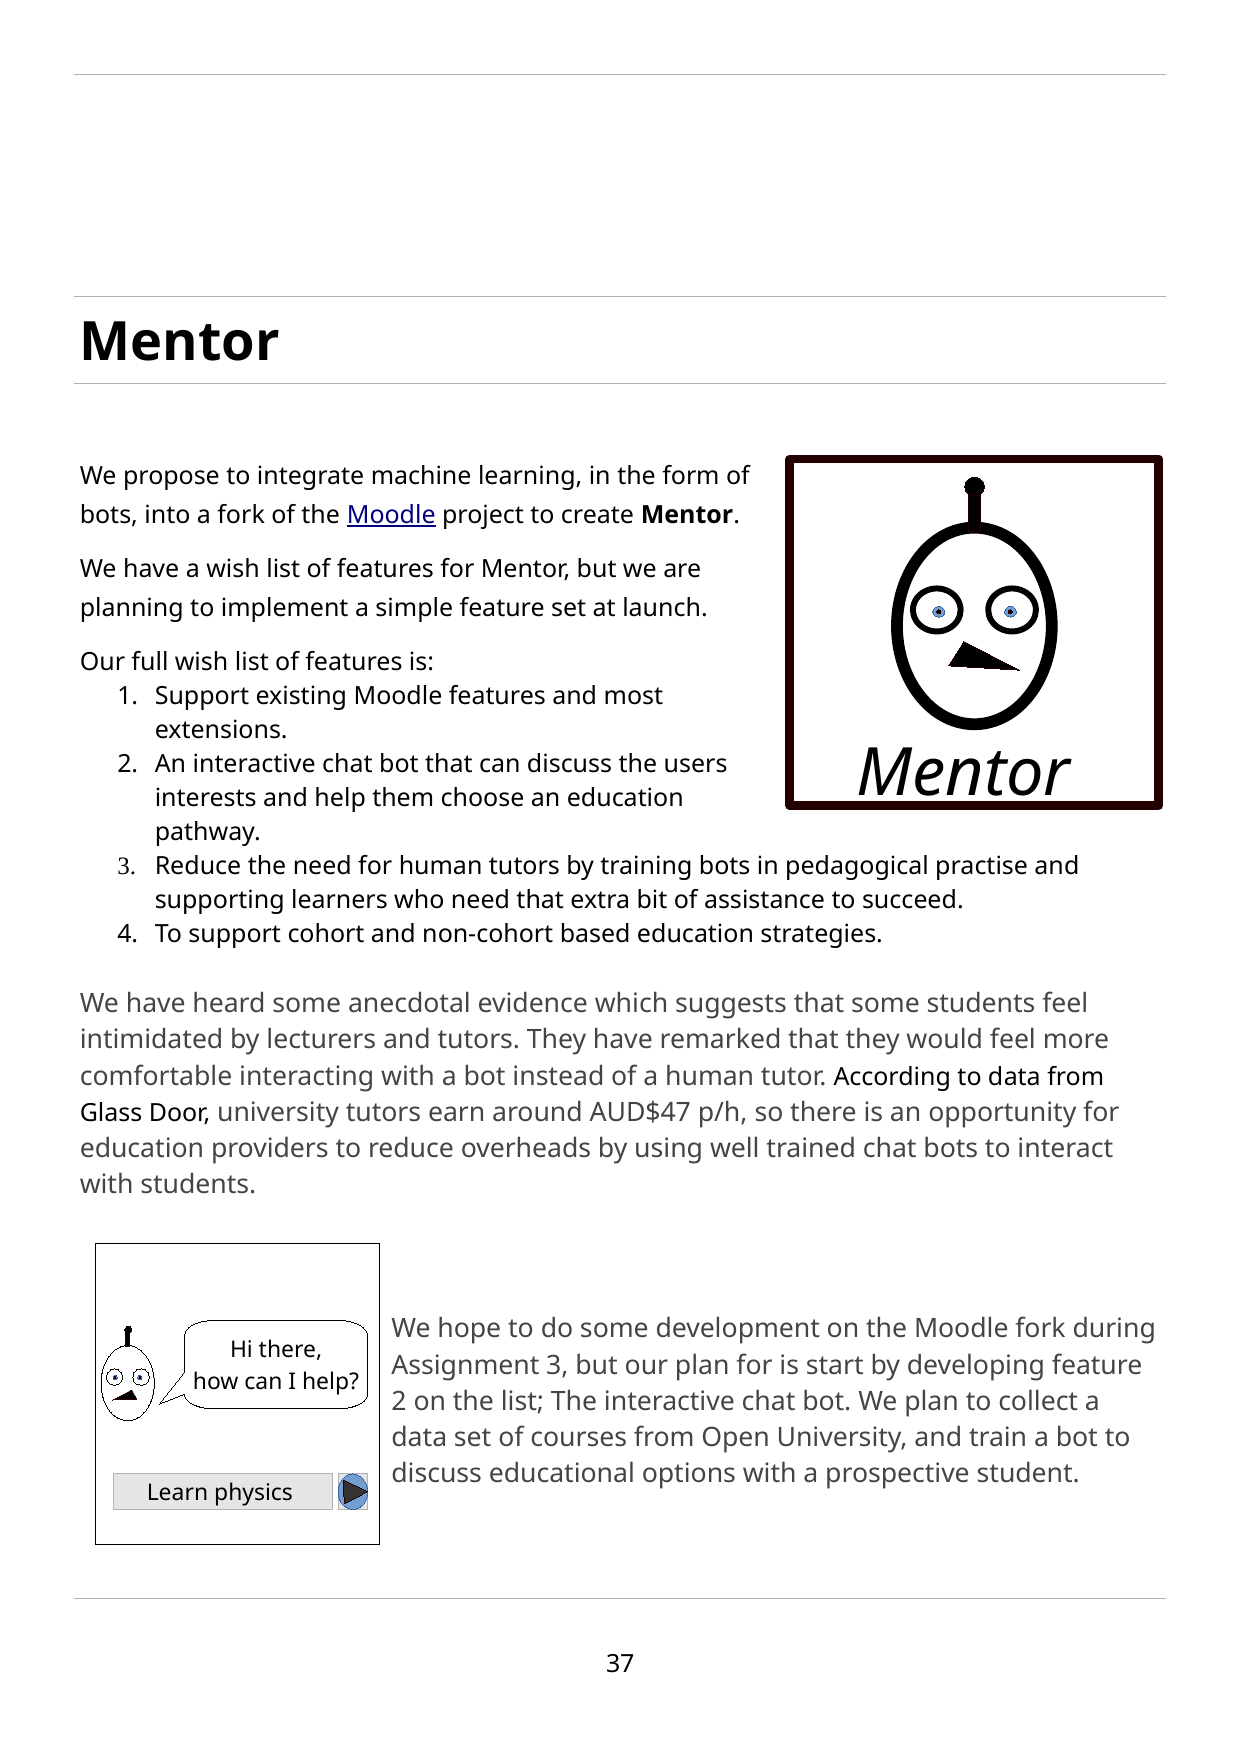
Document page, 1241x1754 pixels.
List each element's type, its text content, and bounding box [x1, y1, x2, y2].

table_cell [74, 75, 1166, 296]
table_cell Mentor [74, 297, 1166, 382]
table_cell We propose to integrate machine learning, in the form of bots, into a fork of the Moodle project to create Mentor. We have a wish list of features for Mentor, but we are planning to implement a simple feature set at launch. Our full wish list of features is: Support existing Moodle features and most extensions. An interactive chat bot that can discuss the users interests and help them choose an education pathway. Reduce the need for human tutors by training bots in pedagogical practise and supporting learners who need that extra bit of assistance to succeed. To support cohort and non-cohort based education strategies. We have heard some anecdotal evidence which suggests that some students feel intimidated by lecturers and tutors. They have remarked that they would feel more comfortable interacting with a bot instead of a human tutor. According to data from Glass Door, university tutors earn around AUD$47 p/h, so there is an opportunity for education providers to reduce overheads by using well trained chat bots to interact with students. We hope to do some development on the Moodle fork during Assignment 3, but our plan for is start by developing feature 2 on the list; The interactive chat bot. We plan to collect a data set of courses from Open University, and train a bot to discuss educational options with a prospective student. References Glass Door, University Tutor Salaries, viewed online 19 July 2020, <https://www.glassdoor.com.au/Salaries/university-tutor-salary-SRCH_KO0,16.htm> [74, 384, 1166, 1598]
